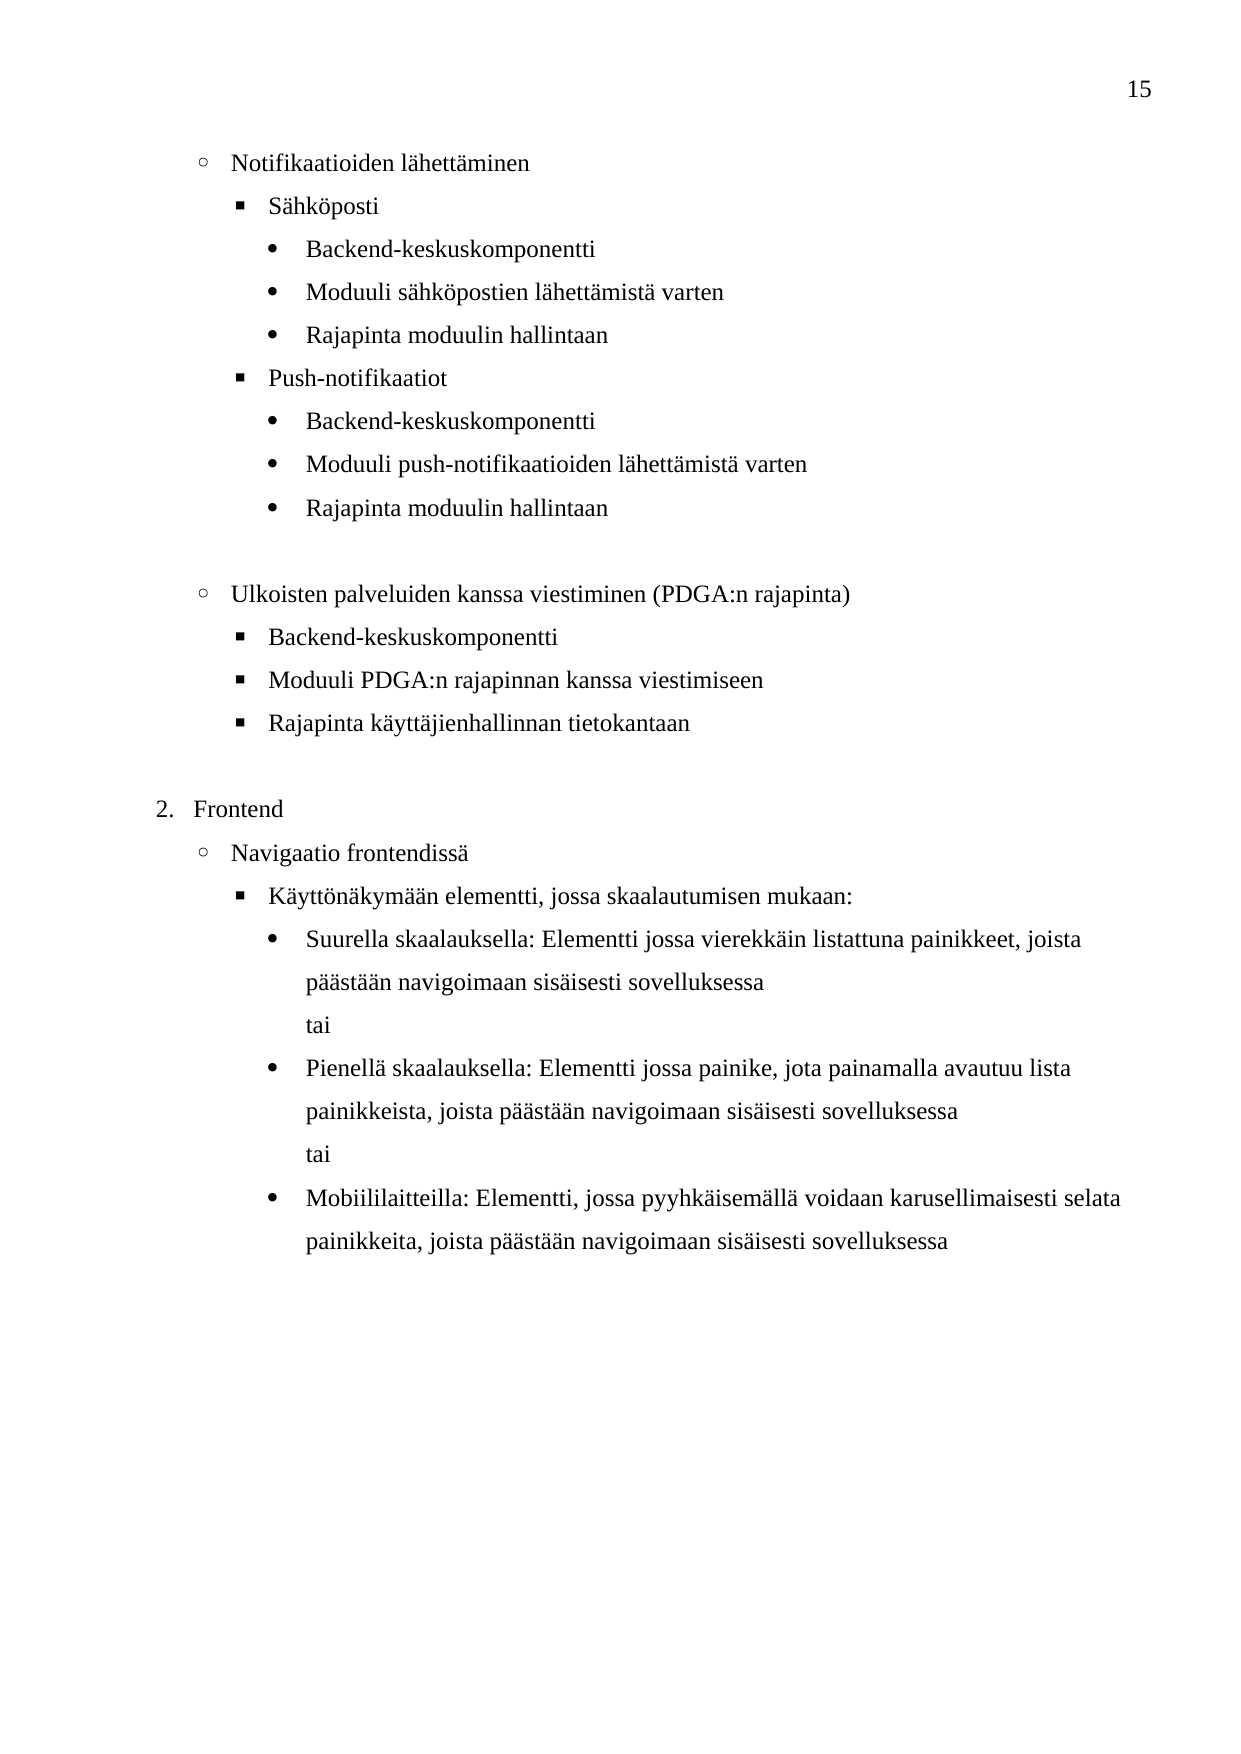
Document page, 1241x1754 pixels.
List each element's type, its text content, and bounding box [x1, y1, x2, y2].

list Moduuli push-notifikaatioiden lähettämistä varten [268, 449, 1152, 478]
list Rajapinta moduulin hallintaan [268, 493, 1152, 521]
list Rajapinta moduulin hallintaan [268, 320, 1152, 349]
list Suurella skaalauksella: Elementti jossa vierekkäin listattuna painikkeet, joista päästään navigoimaan sisäisesti sovelluksessa [268, 924, 1152, 996]
list Sähköposti [231, 191, 1152, 219]
list tai [268, 1010, 1152, 1039]
list Backend-keskuskomponentti [231, 622, 1152, 651]
list Pienellä skaalauksella: Elementti jossa painike, jota painamalla avautuu lista painikkeista, joista päästään navigoimaan sisäisesti sovelluksessa [268, 1053, 1152, 1125]
list Frontend [156, 794, 1152, 823]
list Backend-keskuskomponentti [268, 406, 1152, 435]
list Rajapinta käyttäjienhallinnan tietokantaan [231, 708, 1152, 737]
list Notifikaatioiden lähettäminen [193, 148, 1152, 176]
list Mobiililaitteilla: Elementti, jossa pyyhkäisemällä voidaan karusellimaisesti selata painikkeita, joista päästään navigoimaan sisäisesti sovelluksessa [268, 1183, 1152, 1254]
list tai [268, 1139, 1152, 1168]
list Ulkoisten palveluiden kanssa viestiminen (PDGA:n rajapinta) [193, 579, 1152, 608]
list Moduuli PDGA:n rajapinnan kanssa viestimiseen [231, 665, 1152, 694]
list Käyttönäkymään elementti, jossa skaalautumisen mukaan: [231, 881, 1152, 909]
list Backend-keskuskomponentti [268, 234, 1152, 263]
list Push-notifikaatiot [231, 363, 1152, 392]
list Moduuli sähköpostien lähettämistä varten [268, 277, 1152, 306]
list Navigaatio frontendissä [193, 838, 1152, 866]
